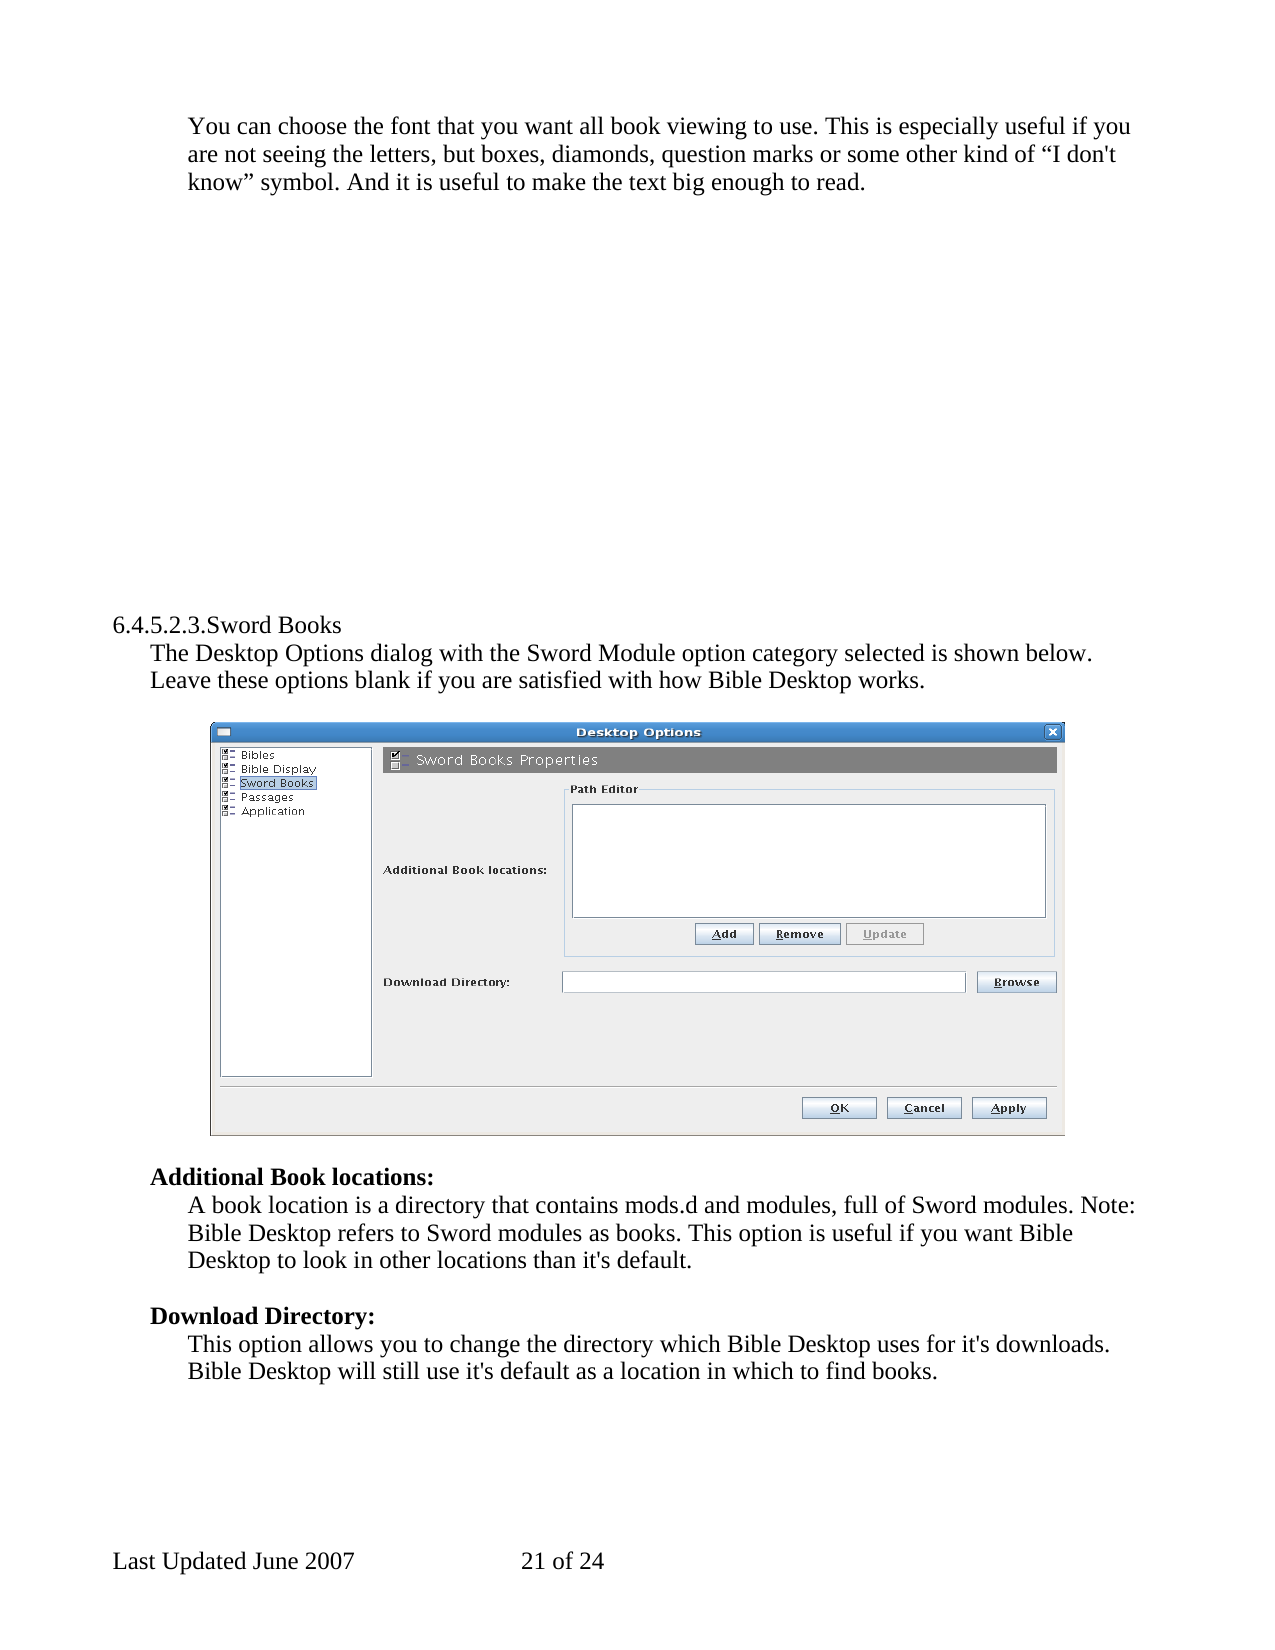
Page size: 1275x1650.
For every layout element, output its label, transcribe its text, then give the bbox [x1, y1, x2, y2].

list Sword Books [112, 611, 1162, 639]
picture [210, 722, 1065, 1136]
text A book location is a directory that contains mods.d and modules, full of Sword modules. Note: Bible Desktop refers to Sword modules as books. This option is useful if you want Bible Desktop to look in other locations than it's default. [187, 1191, 1162, 1274]
text Additional Book locations: [150, 1163, 1162, 1191]
text Download Directory: [150, 1302, 1162, 1330]
text You can choose the font that you want all book viewing to use. This is especially useful if you are not seeing the letters, but boxes, diamonds, question marks or some other kind of “I don't know” symbol. And it is useful to make the text big enough to read. [187, 112, 1162, 196]
text This option allows you to change the directory which Bible Desktop uses for it's downloads. Bible Desktop will still use it's default as a location in which to find books. [187, 1330, 1162, 1385]
text The Desktop Options dialog with the Sword Module option category selected is shown below. Leave these options blank if you are satisfied with how Bible Desktop works. [150, 639, 1162, 694]
